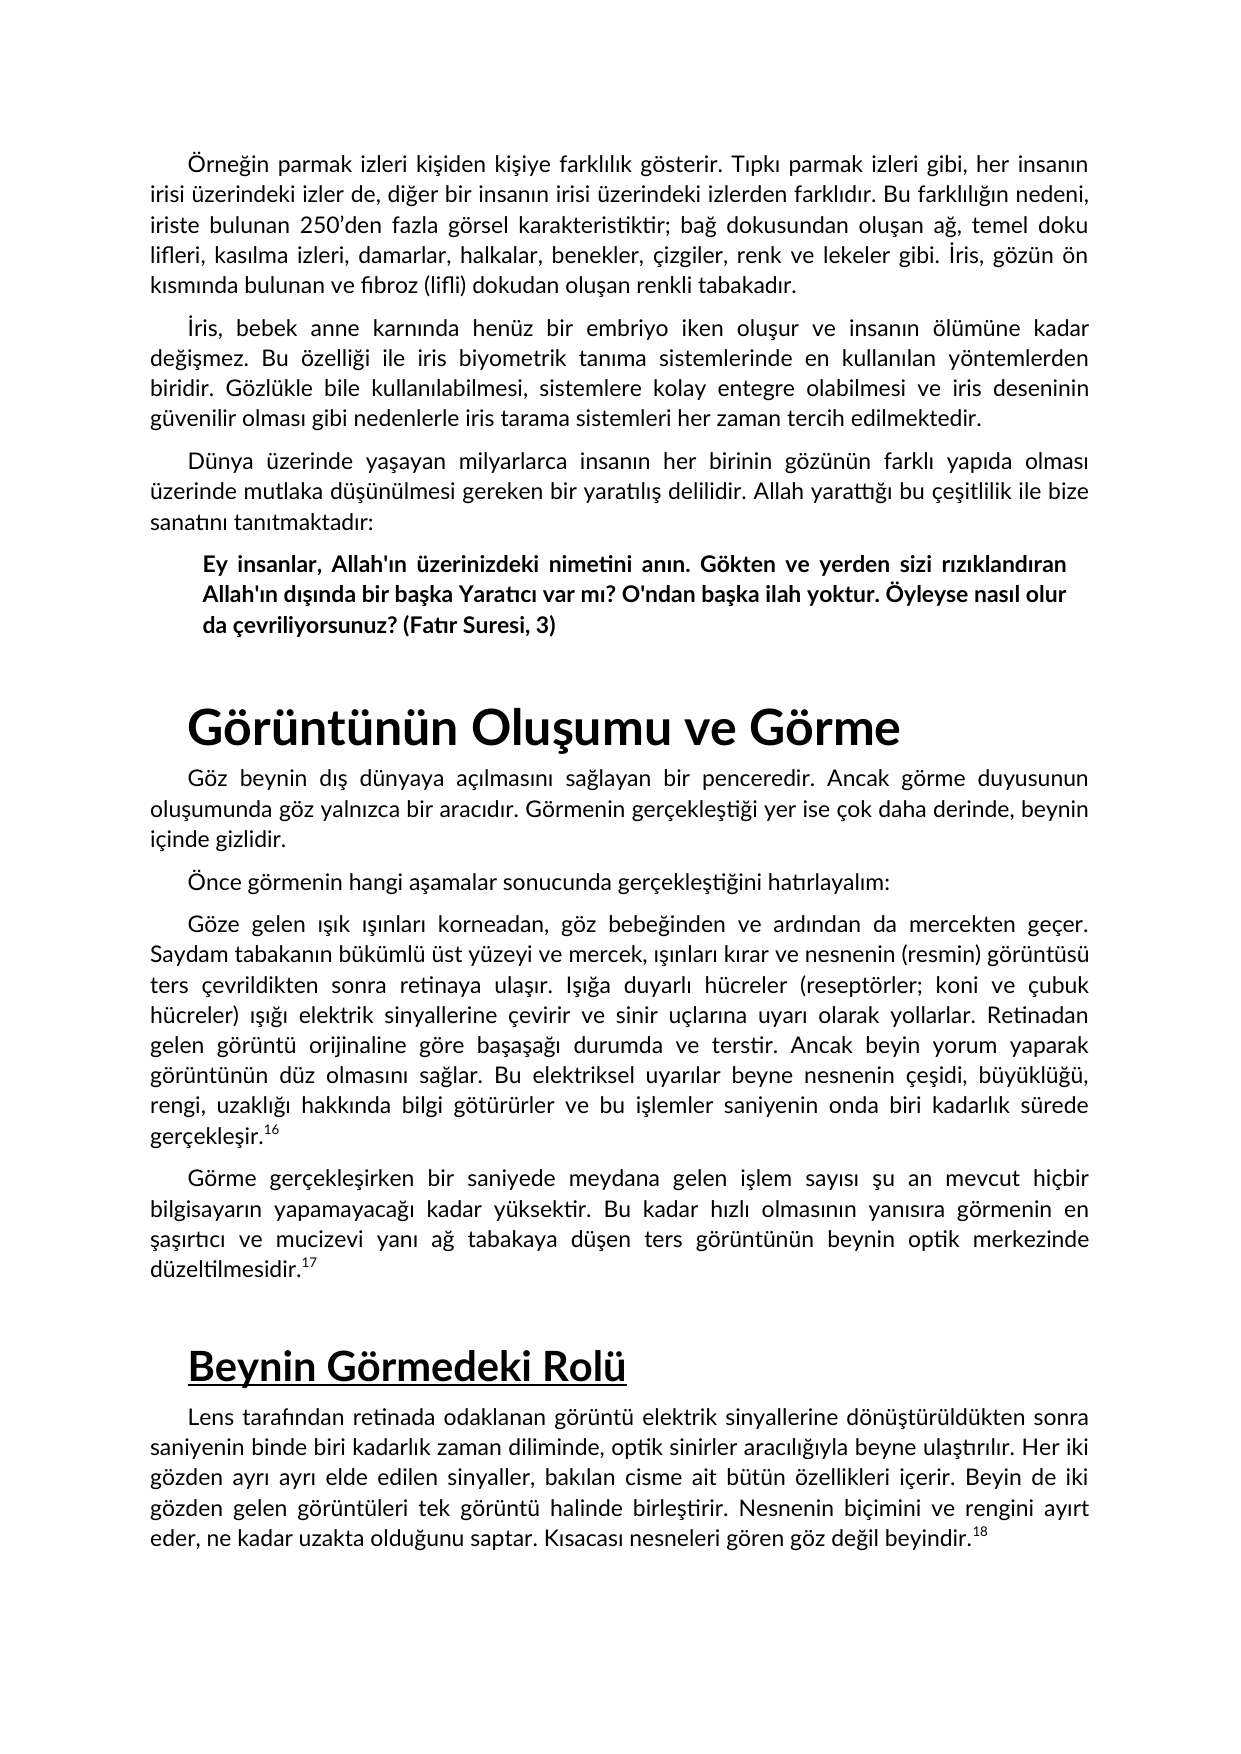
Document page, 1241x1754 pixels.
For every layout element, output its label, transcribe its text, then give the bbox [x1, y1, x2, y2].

text Dünya üzerinde yaşayan milyarlarca insanın her birinin gözünün farklı yapıda olması üzerinde mutlaka düşünülmesi gereken bir yaratılış delilidir. Allah yarattığı bu çeşitlilik ile bize sanatını tanıtmaktadır: [150, 447, 1090, 535]
subtitle Görüntünün Oluşumu ve Görme [187, 696, 1090, 756]
text Örneğin parmak izleri kişiden kişiye farklılık gösterir. Tıpkı parmak izleri gibi, her insanın irisi üzerindeki izler de, diğer bir insanın irisi üzerindeki izlerden farklıdır. Bu farklılığın nedeni, iriste bulunan 250’den fazla görsel karakteristiktir; bağ dokusundan oluşan ağ, temel doku lifleri, kasılma izleri, damarlar, halkalar, benekler, çizgiler, renk ve lekeler gibi. İris, gözün ön kısmında bulunan ve fibroz (lifli) dokudan oluşan renkli tabakadır. [150, 150, 1090, 298]
text İris, bebek anne karnında henüz bir embriyo iken oluşur ve insanın ölümüne kadar değişmez. Bu özelliği ile iris biyometrik tanıma sistemlerinde en kullanılan yöntemlerden biridir. Gözlükle bile kullanılabilmesi, sistemlere kolay entegre olabilmesi ve iris deseninin güvenilir olması gibi nedenlerle iris tarama sistemleri her zaman tercih edilmektedir. [150, 313, 1090, 432]
text Görme gerçekleşirken bir saniyede meydana gelen işlem sayısı şu an mevcut hiçbir bilgisayarın yapamayacağı kadar yüksektir. Bu kadar hızlı olmasının yanısıra görmenin en şaşırtıcı ve mucizevi yanı ağ tabakaya düşen ters görüntünün beynin optik merkezinde düzeltilmesidir.17 [150, 1164, 1090, 1282]
text Lens tarafından retinada odaklanan görüntü elektrik sinyallerine dönüştürüldükten sonra saniyenin binde biri kadarlık zaman diliminde, optik sinirler aracılığıyla beyne ulaştırılır. Her iki gözden ayrı ayrı elde edilen sinyaller, bakılan cisme ait bütün özellikleri içerir. Beyin de iki gözden gelen görüntüleri tek görüntü halinde birleştirir. Nesnenin biçimini ve rengini ayırt eder, ne kadar uzakta olduğunu saptar. Kısacası nesneleri gören göz değil beyindir.18 [150, 1403, 1090, 1551]
text Göze gelen ışık ışınları korneadan, göz bebeğinden ve ardından da mercekten geçer. Saydam tabakanın bükümlü üst yüzeyi ve mercek, ışınları kırar ve nesnenin (resmin) görüntüsü ters çevrildikten sonra retinaya ulaşır. Işığa duyarlı hücreler (reseptörler; koni ve çubuk hücreler) ışığı elektrik sinyallerine çevirir ve sinir uçlarına uyarı olarak yollarlar. Retinadan gelen görüntü orijinaline göre başaşağı durumda ve terstir. Ancak beyin yorum yaparak görüntünün düz olmasını sağlar. Bu elektriksel uyarılar beyne nesnenin çeşidi, büyüklüğü, rengi, uzaklığı hakkında bilgi götürürler ve bu işlemler saniyenin onda biri kadarlık sürede gerçekleşir.16 [150, 910, 1090, 1149]
text Göz beynin dış dünyaya açılmasını sağlayan bir penceredir. Ancak görme duyusunun oluşumunda göz yalnızca bir aracıdır. Görmenin gerçekleştiği yer ise çok daha derinde, beynin içinde gizlidir. [150, 764, 1090, 852]
text Önce görmenin hangi aşamalar sonucunda gerçekleştiğini hatırlayalım: [150, 867, 1090, 895]
text Ey insanlar, Allah'ın üzerinizdeki nimetini anın. Gökten ve yerden sizi rızıklandıran Allah'ın dışında bir başka Yaratıcı var mı? O'ndan başka ilah yoktur. Öyleyse nasıl olur da çevriliyorsunuz? (Fatır Suresi, 3) [202, 550, 1068, 638]
subtitle Beynin Görmedeki Rolü [187, 1340, 1090, 1390]
